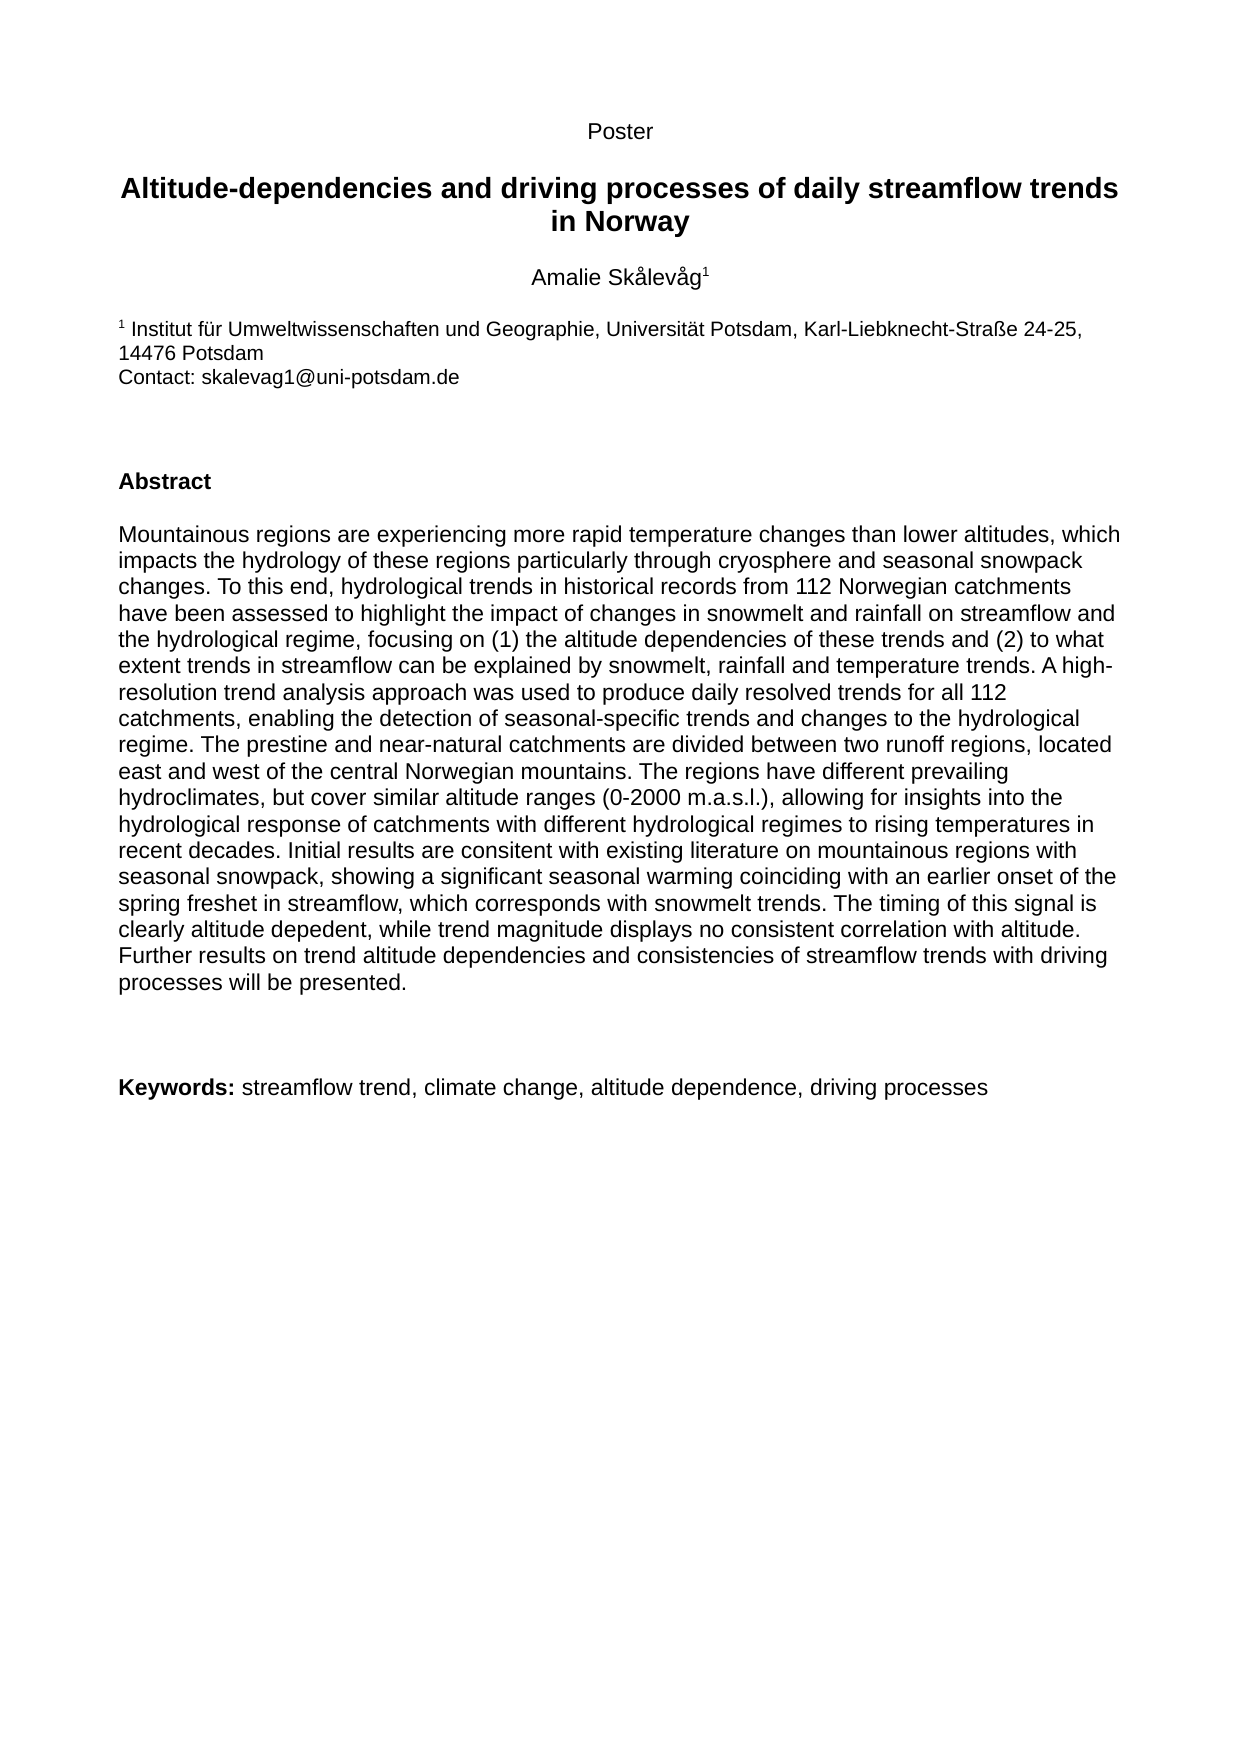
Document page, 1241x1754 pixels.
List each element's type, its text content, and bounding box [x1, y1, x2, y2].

text Abstract [118, 468, 1122, 494]
text Poster [118, 118, 1122, 144]
text 1 Institut für Umweltwissenschaften und Geographie, Universität Potsdam, Karl-Liebknecht-Straße 24-25, 14476 Potsdam [118, 317, 1122, 365]
text Amalie Skålevåg1 [118, 264, 1122, 291]
text Contact: skalevag1@uni-potsdam.de [118, 365, 1122, 389]
text Keywords: streamflow trend, climate change, altitude dependence, driving processes [118, 1074, 1122, 1100]
text Altitude-dependencies and driving processes of daily streamflow trends in Norway [118, 171, 1122, 238]
text Mountainous regions are experiencing more rapid temperature changes than lower altitudes, which impacts the hydrology of these regions particularly through cryosphere and seasonal snowpack changes. To this end, hydrological trends in historical records from 112 Norwegian catchments have been assessed to highlight the impact of changes in snowmelt and rainfall on streamflow and the hydrological regime, focusing on (1) the altitude dependencies of these trends and (2) to what extent trends in streamflow can be explained by snowmelt, rainfall and temperature trends. A high-resolution trend analysis approach was used to produce daily resolved trends for all 112 catchments, enabling the detection of seasonal-specific trends and changes to the hydrological regime. The prestine and near-natural catchments are divided between two runoff regions, located east and west of the central Norwegian mountains. The regions have different prevailing hydroclimates, but cover similar altitude ranges (0-2000 m.a.s.l.), allowing for insights into the hydrological response of catchments with different hydrological regimes to rising temperatures in recent decades. Initial results are consitent with existing literature on mountainous regions with seasonal snowpack, showing a significant seasonal warming coinciding with an earlier onset of the spring freshet in streamflow, which corresponds with snowmelt trends. The timing of this signal is clearly altitude depedent, while trend magnitude displays no consistent correlation with altitude. Further results on trend altitude dependencies and consistencies of streamflow trends with driving processes will be presented. [118, 521, 1122, 995]
